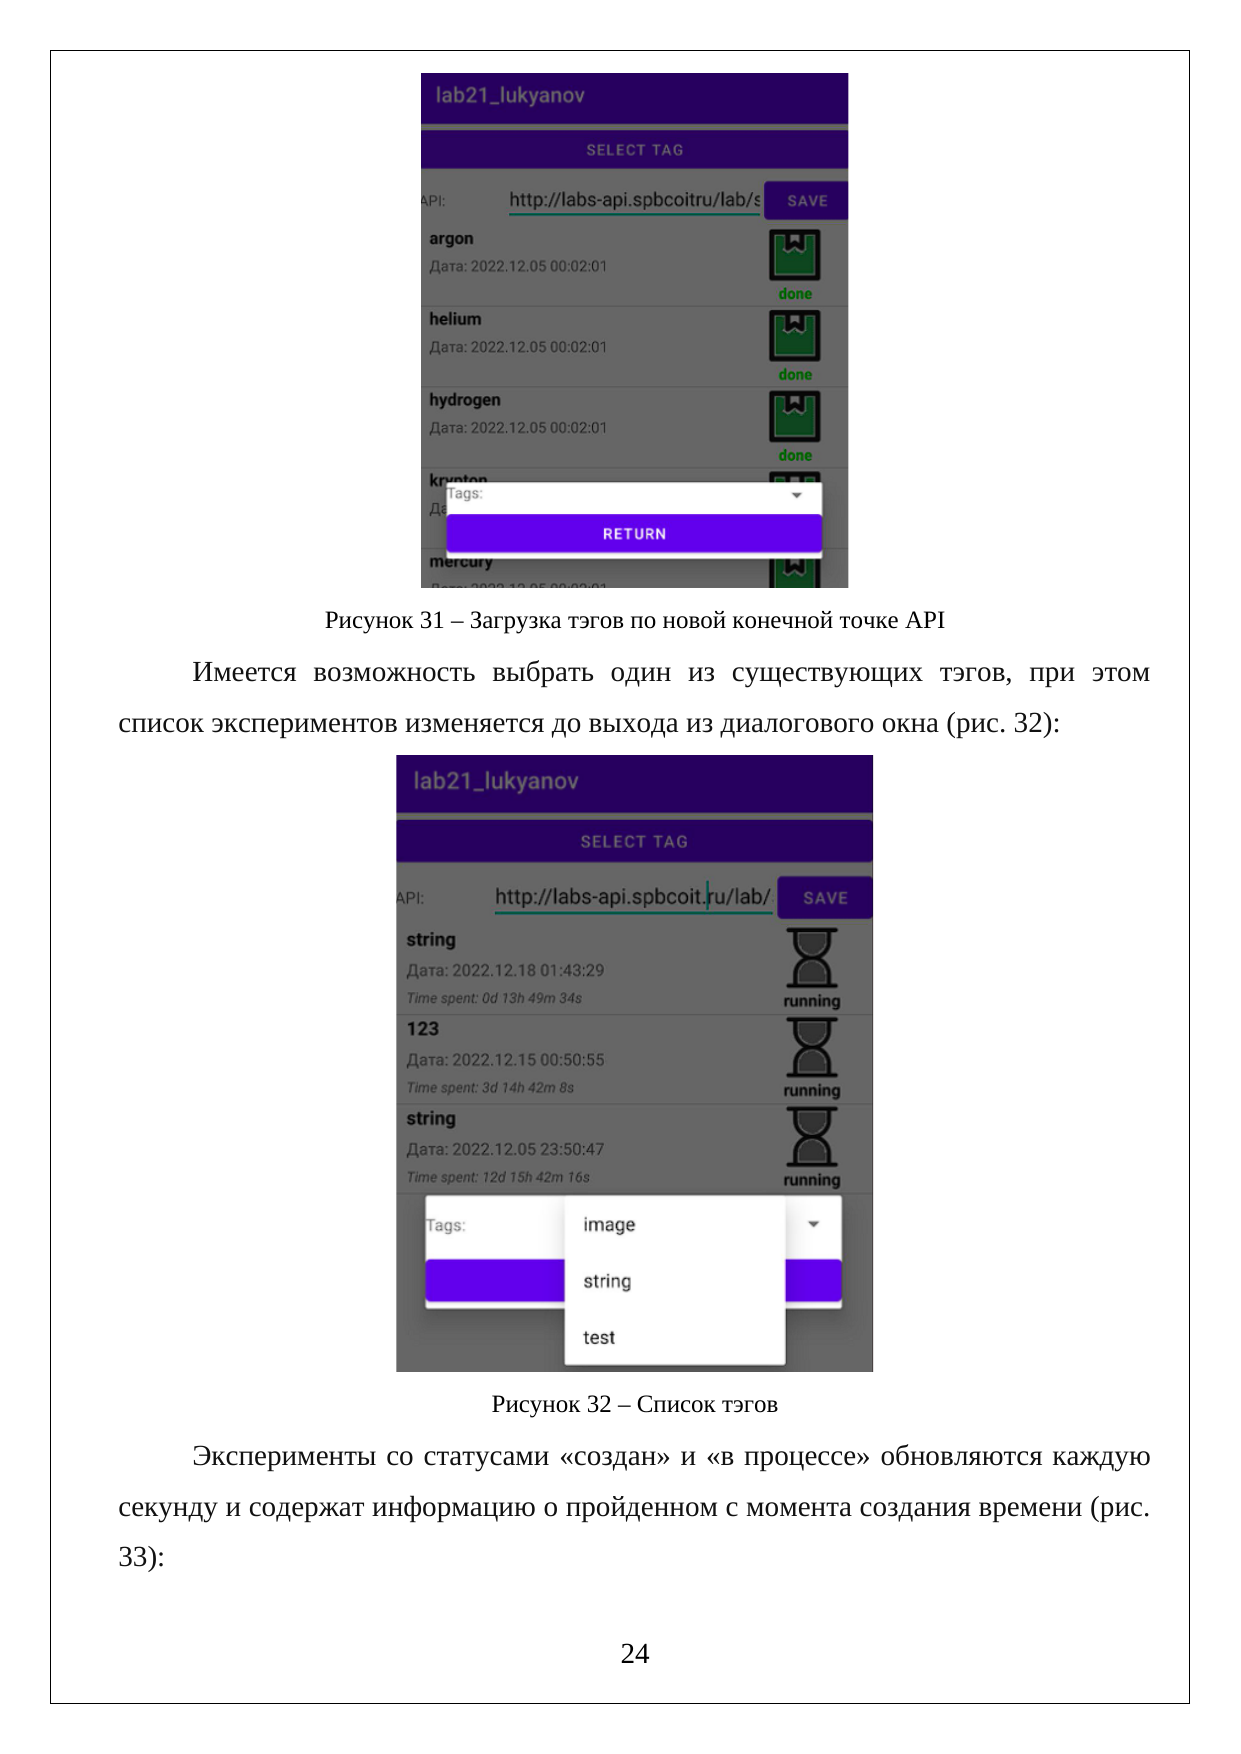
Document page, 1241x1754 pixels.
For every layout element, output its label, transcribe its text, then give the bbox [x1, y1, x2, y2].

text Рисунок 31 – Загрузка тэгов по новой конечной точке API [118, 605, 1152, 633]
text Имеется возможность выбрать один из существующих тэгов, при этом список экспериментов изменяется до выхода из диалогового окна (рис. 32): [118, 654, 1152, 738]
text Эксперименты со статусами «создан» и «в процессе» обновляются каждую секунду и содержат информацию о пройденном с момента создания времени (рис. 33): [118, 1438, 1152, 1572]
text Рисунок 32 – Список тэгов [118, 1389, 1152, 1417]
